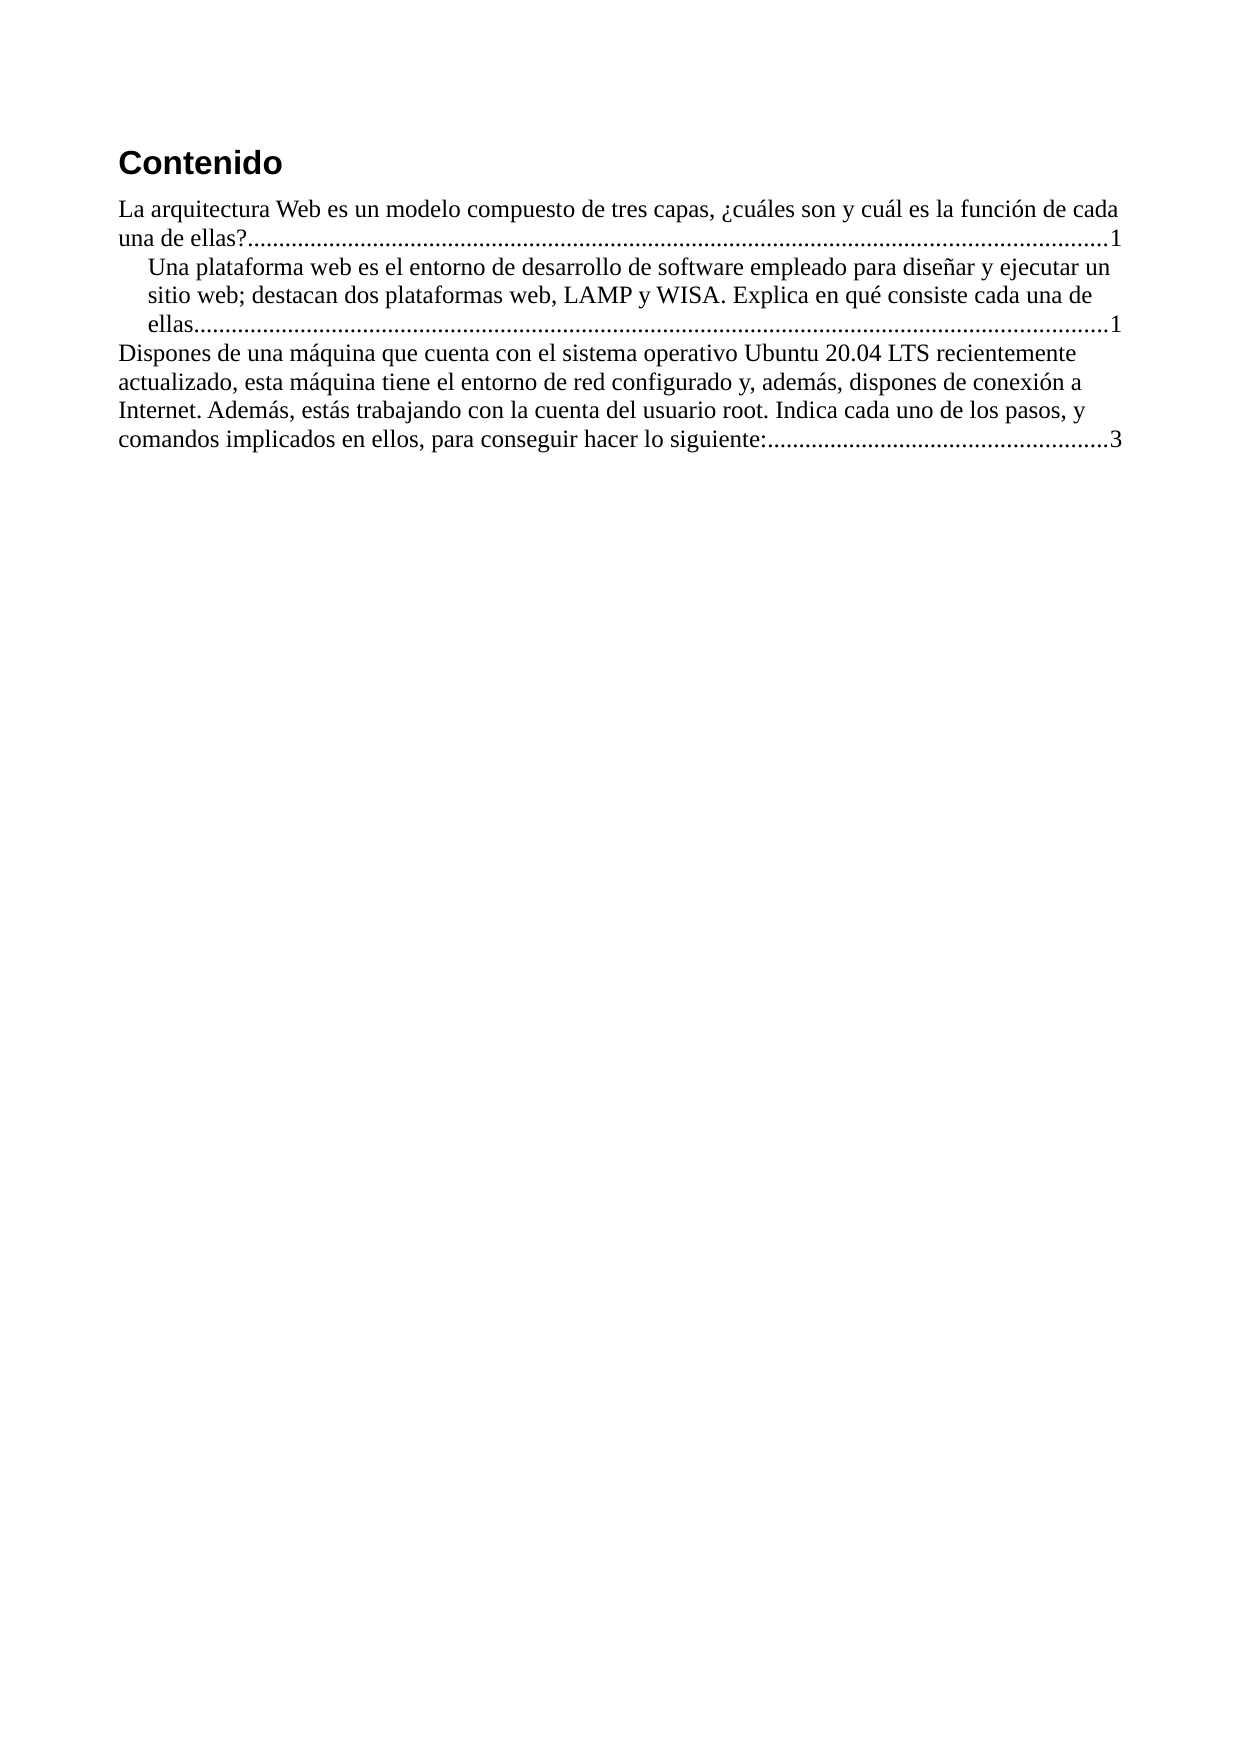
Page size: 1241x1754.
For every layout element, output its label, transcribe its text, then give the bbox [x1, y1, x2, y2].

text Una plataforma web es el entorno de desarrollo de software empleado para diseñar y ejecutar un sitio web; destacan dos plataformas web, LAMP y WISA. Explica en qué consiste cada una de ellas. 1 [148, 252, 1122, 338]
text Dispones de una máquina que cuenta con el sistema operativo Ubuntu 20.04 LTS recientemente actualizado, esta máquina tiene el entorno de red configurado y, además, dispones de conexión a Internet. Además, estás trabajando con la cuenta del usuario root. Indica cada uno de los pasos, y comandos implicados en ellos, para conseguir hacer lo siguiente: 3 [118, 338, 1122, 453]
subtitle Contenido [118, 143, 1122, 182]
text La arquitectura Web es un modelo compuesto de tres capas, ¿cuáles son y cuál es la función de cada una de ellas? 1 [118, 194, 1122, 252]
